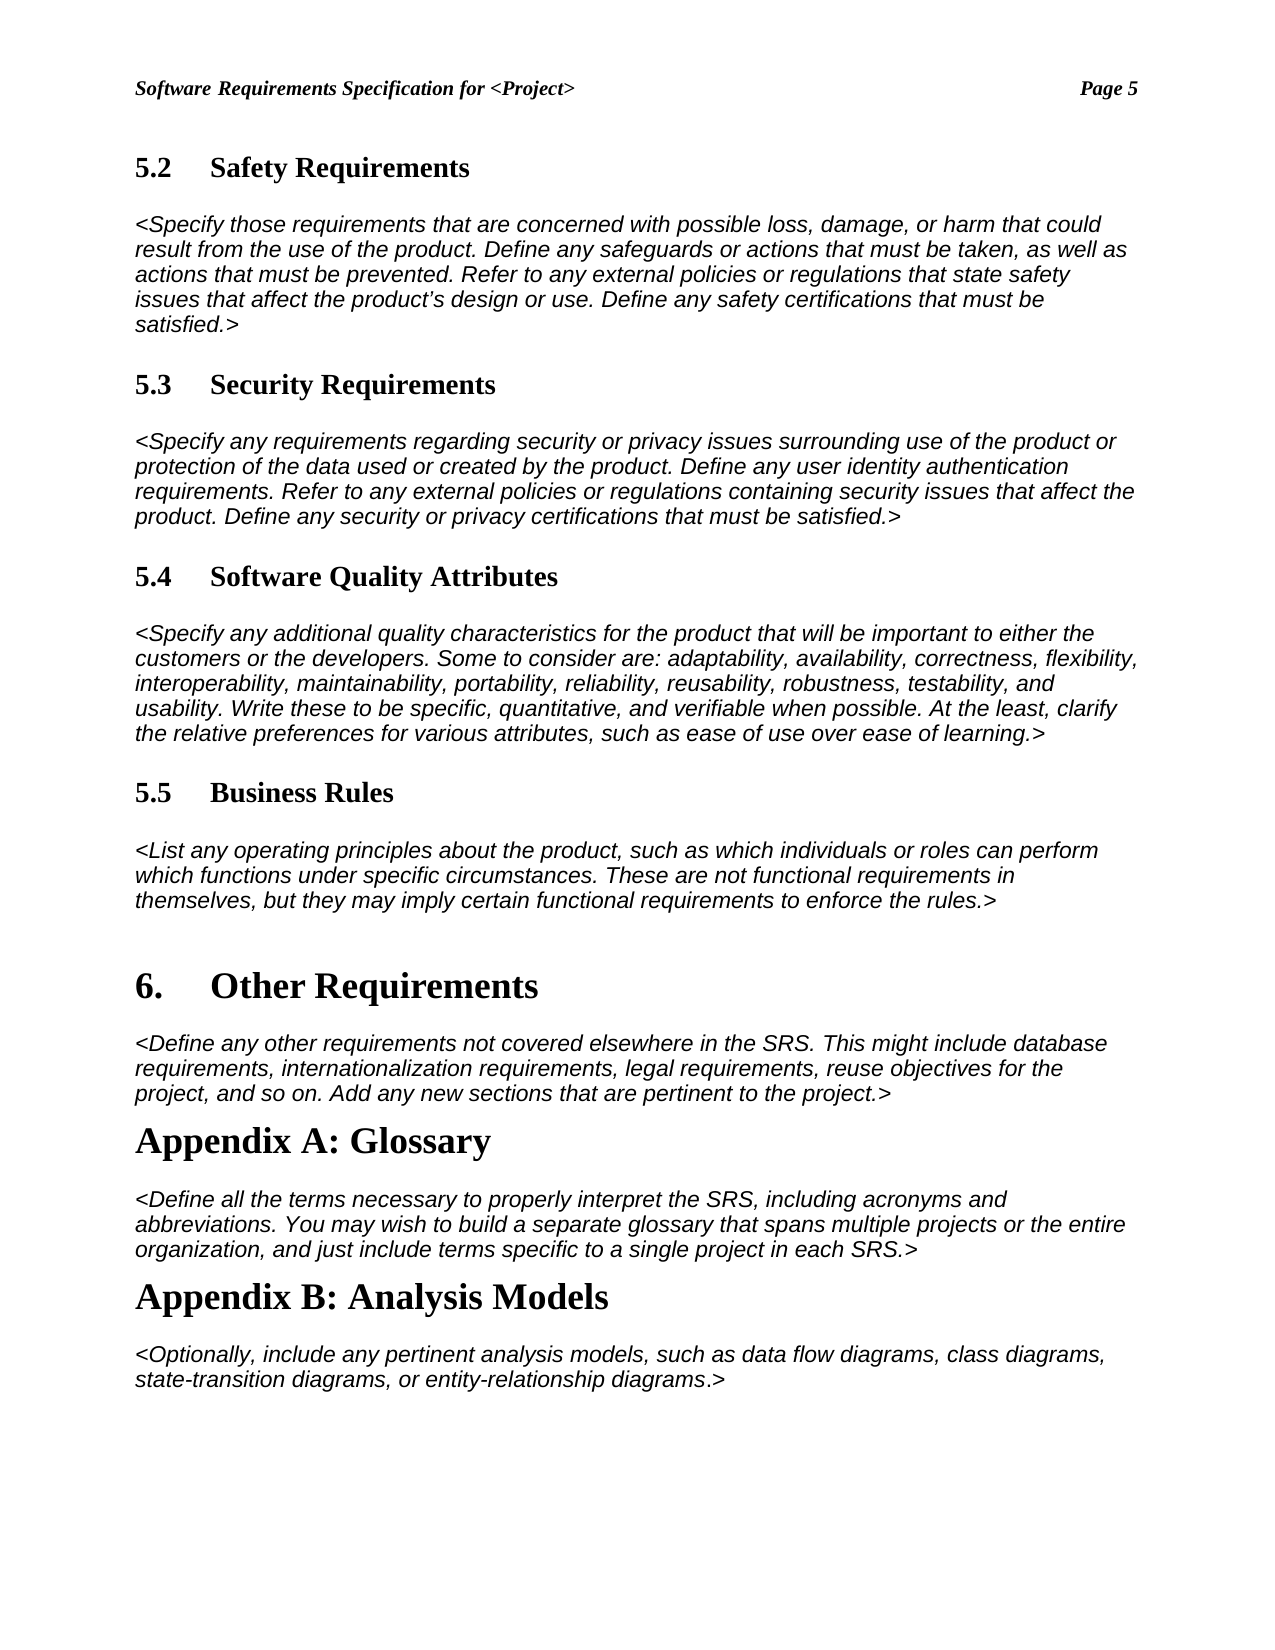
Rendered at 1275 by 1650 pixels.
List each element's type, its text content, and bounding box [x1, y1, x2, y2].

text <List any operating principles about the product, such as which individuals or roles can perform which functions under specific circumstances. These are not functional requirements in themselves, but they may imply certain functional requirements to enforce the rules.> [135, 838, 1140, 913]
text Appendix A: Glossary [135, 1119, 1140, 1162]
subtitle Business Rules [135, 776, 1140, 809]
subtitle Safety Requirements [135, 150, 1140, 183]
text <Optionally, include any pertinent analysis models, such as data flow diagrams, class diagrams, state-transition diagrams, or entity-relationship diagrams.> [135, 1343, 1140, 1393]
text <Define all the terms necessary to properly interpret the SRS, including acronyms and abbreviations. You may wish to build a separate glossary that spans multiple projects or the entire organization, and just include terms specific to a single project in each SRS.> [135, 1187, 1140, 1262]
text <Define any other requirements not covered elsewhere in the SRS. This might include database requirements, internationalization requirements, legal requirements, reuse objectives for the project, and so on. Add any new sections that are pertinent to the project.> [135, 1031, 1140, 1106]
text <Specify those requirements that are concerned with possible loss, damage, or harm that could result from the use of the product. Define any safeguards or actions that must be taken, as well as actions that must be prevented. Refer to any external policies or regulations that state safety issues that affect the product’s design or use. Define any safety certifications that must be satisfied.> [135, 213, 1140, 338]
subtitle Other Requirements [135, 963, 1140, 1006]
text Appendix B: Analysis Models [135, 1274, 1140, 1318]
subtitle Software Quality Attributes [135, 559, 1140, 592]
subtitle Security Requirements [135, 367, 1140, 400]
text <Specify any requirements regarding security or privacy issues surrounding use of the product or protection of the data used or created by the product. Define any user identity authentication requirements. Refer to any external policies or regulations containing security issues that affect the product. Define any security or privacy certifications that must be satisfied.> [135, 429, 1140, 529]
text <Specify any additional quality characteristics for the product that will be important to either the customers or the developers. Some to consider are: adaptability, availability, correctness, flexibility, interoperability, maintainability, portability, reliability, reusability, robustness, testability, and usability. Write these to be specific, quantitative, and verifiable when possible. At the least, clarify the relative preferences for various attributes, such as ease of use over ease of learning.> [135, 621, 1140, 746]
